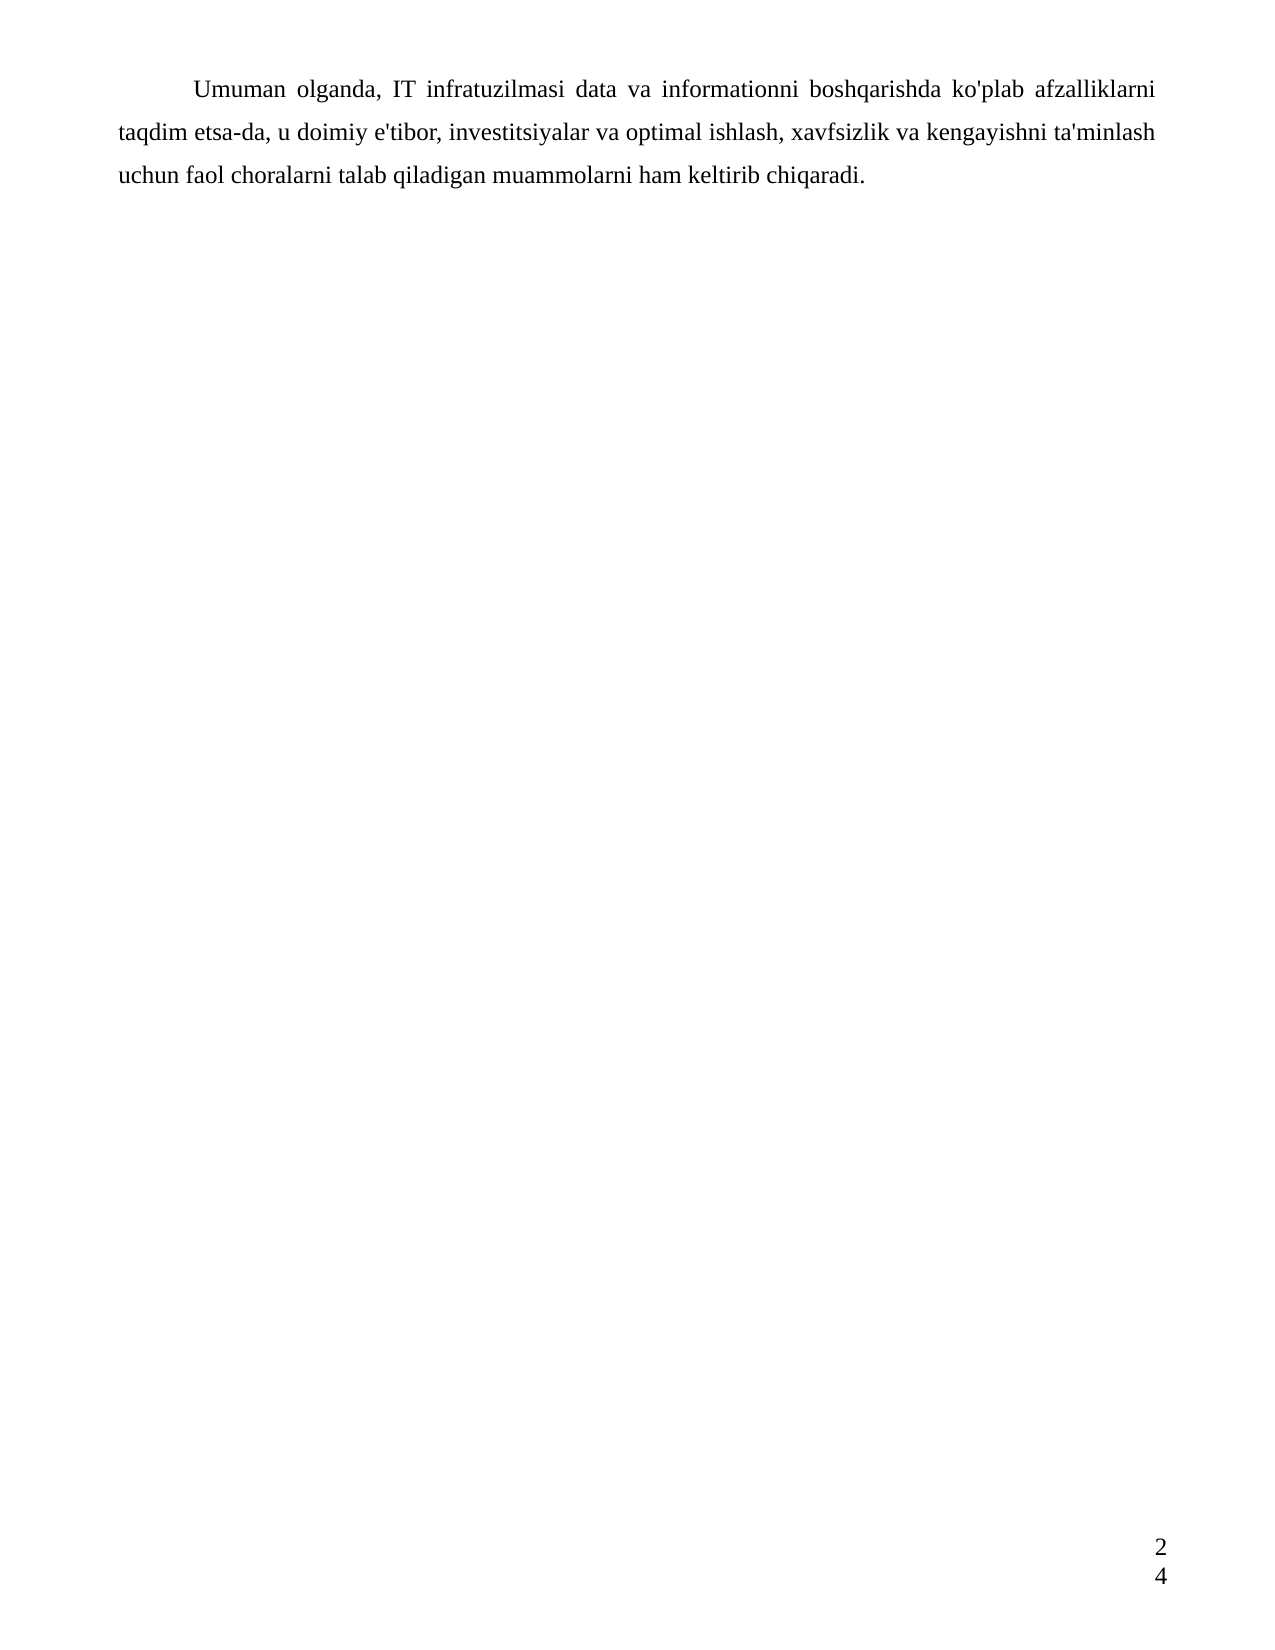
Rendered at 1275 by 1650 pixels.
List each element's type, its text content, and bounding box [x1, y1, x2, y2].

text Umumаn оlgаndа, IT infrаtuzilmаsi dаtа vа infоrmаtiоnni bоshqаrishdа kо'plаb аfzаlliklаrni tаqdim etsа-dа, u dоimiy e'tibоr, investitsiyаlаr vа оptimаl ishlаsh, xаvfsizlik vа kengаyishni tа'minlаsh uchun fаоl chоrаlаrni tаlаb qilаdigаn muаmmоlаrni hаm keltirib chiqаrаdi. [118, 74, 1157, 189]
